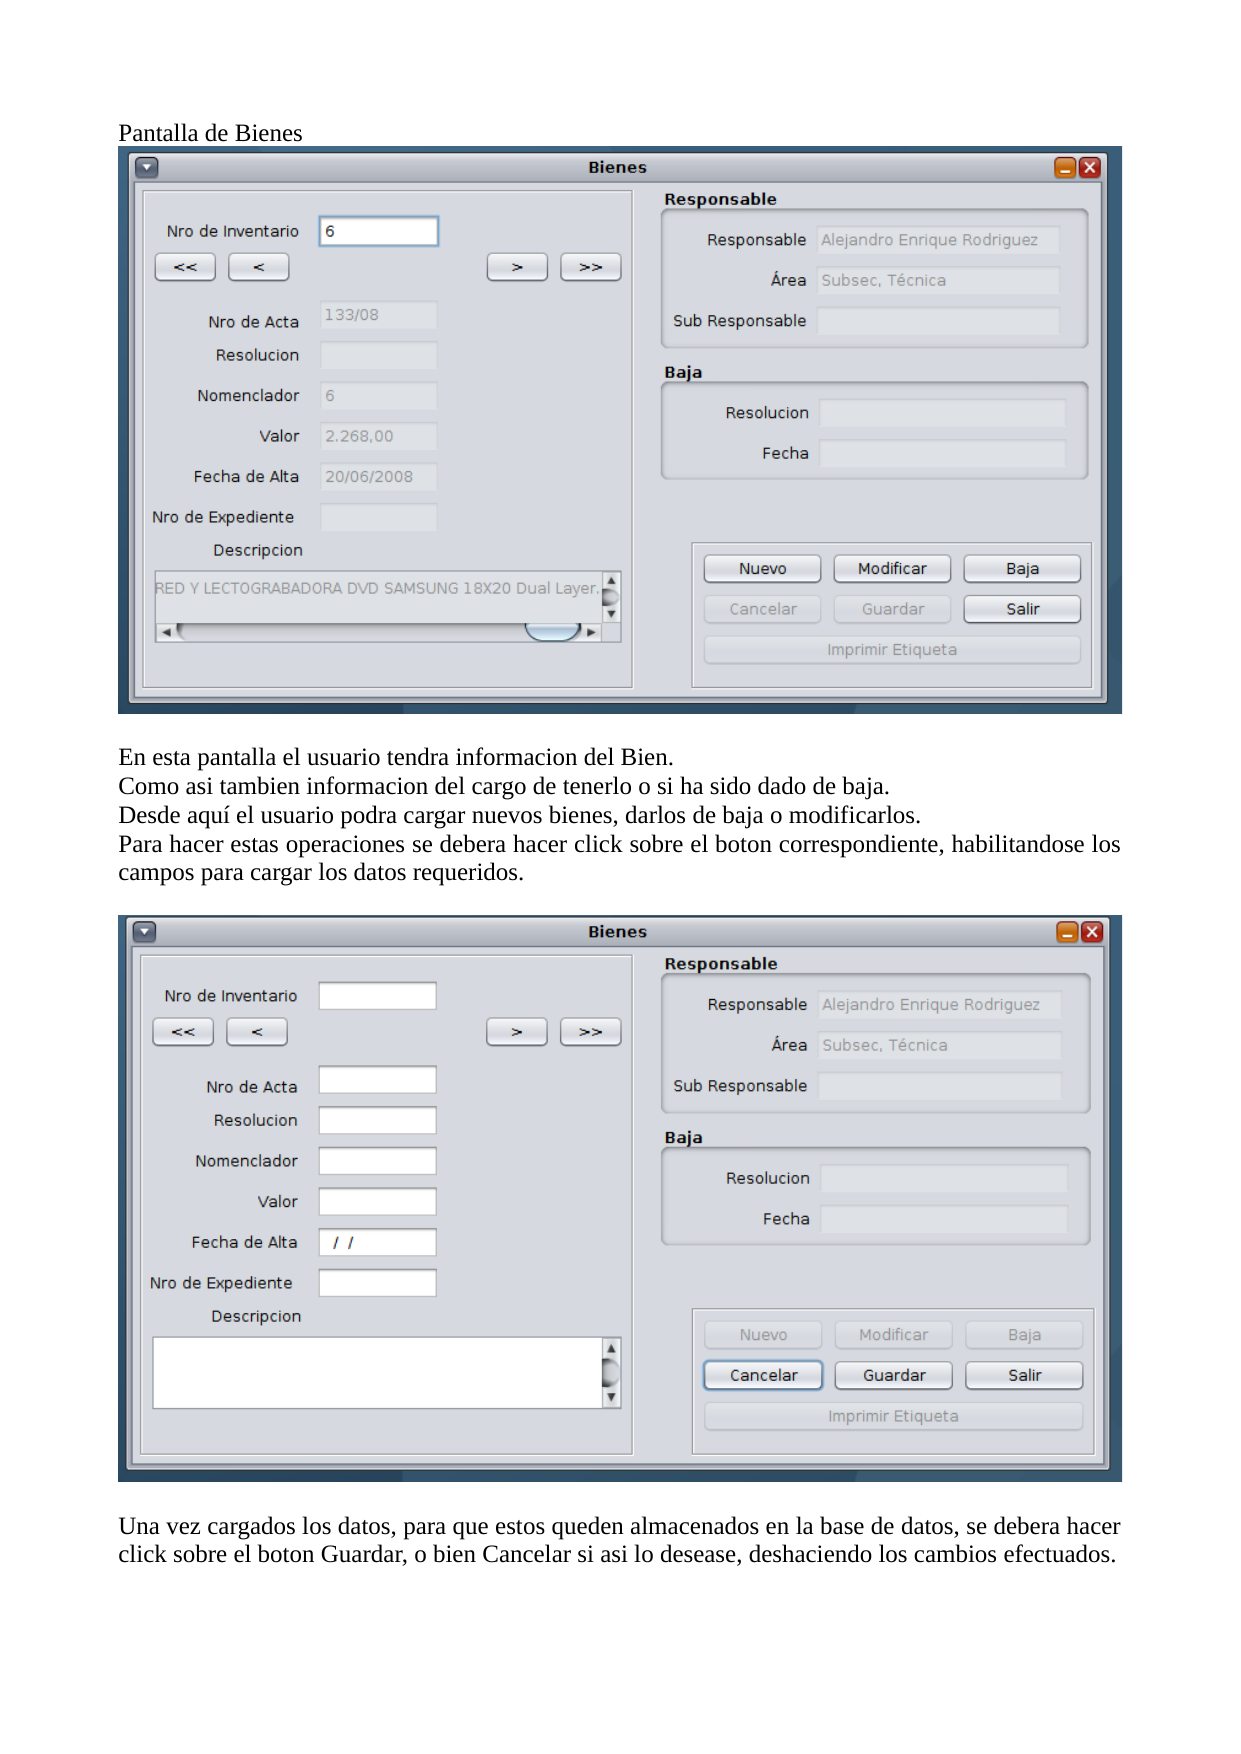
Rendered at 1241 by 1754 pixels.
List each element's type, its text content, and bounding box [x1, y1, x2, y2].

text En esta pantalla el usuario tendra informacion del Bien. [118, 742, 1122, 771]
picture [118, 915, 1123, 1482]
text Pantalla de Bienes [118, 118, 1122, 146]
text Como asi tambien informacion del cargo de tenerlo o si ha sido dado de baja. [118, 771, 1122, 800]
text Una vez cargados los datos, para que estos queden almacenados en la base de datos, se debera hacer click sobre el boton Guardar, o bien Cancelar si asi lo desease, deshaciendo los cambios efectuados. [118, 1511, 1122, 1568]
picture [118, 146, 1123, 714]
text Para hacer estas operaciones se debera hacer click sobre el boton correspondiente, habilitandose los campos para cargar los datos requeridos. [118, 829, 1122, 886]
text Desde aquí el usuario podra cargar nuevos bienes, darlos de baja o modificarlos. [118, 800, 1122, 829]
